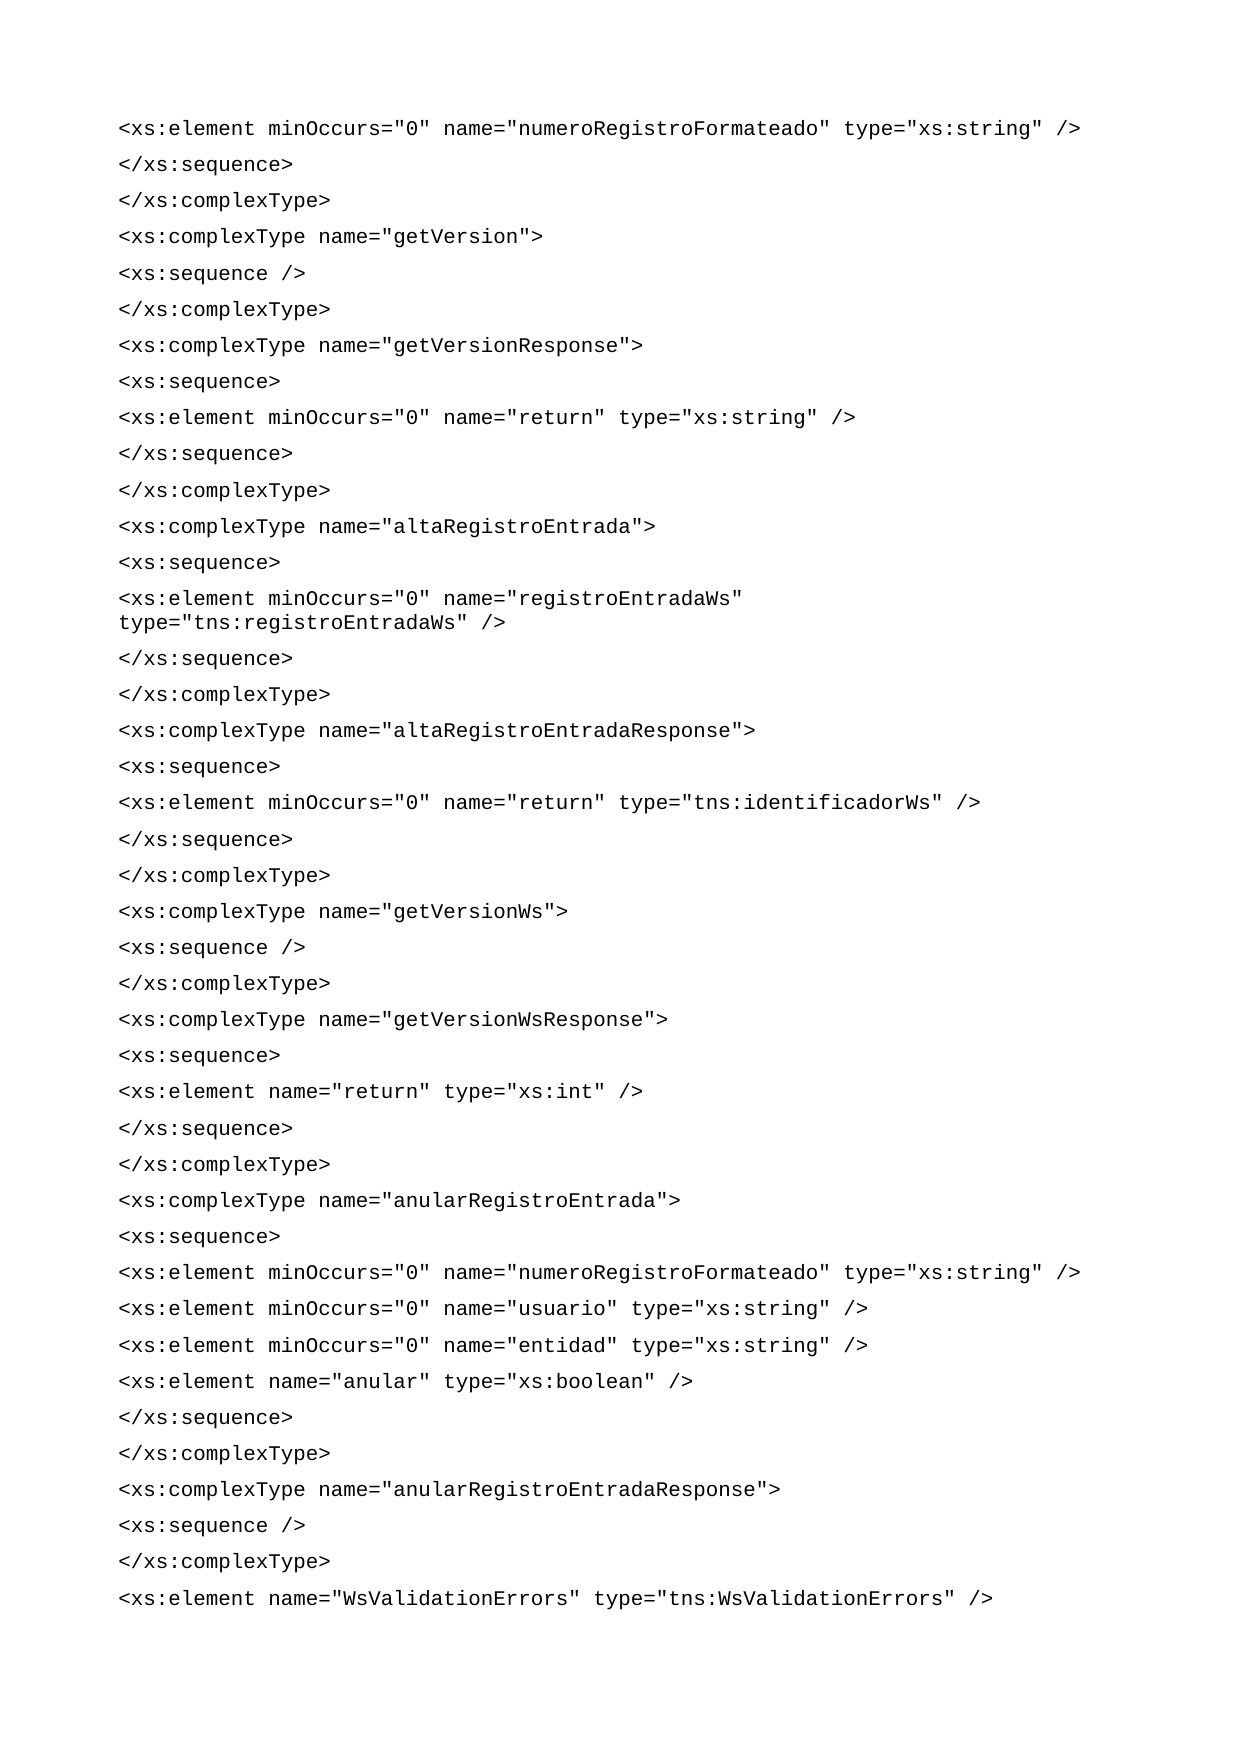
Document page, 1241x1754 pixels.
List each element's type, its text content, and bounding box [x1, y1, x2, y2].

text <xs:sequence> [118, 1045, 1122, 1069]
text <xs:complexType name="anularRegistroEntrada"> [118, 1190, 1122, 1214]
text </xs:sequence> [118, 1407, 1122, 1431]
text </xs:complexType> [118, 1443, 1122, 1467]
text </xs:complexType> [118, 1551, 1122, 1575]
text </xs:complexType> [118, 684, 1122, 708]
text <xs:element minOccurs="0" name="entidad" type="xs:string" /> [118, 1334, 1122, 1358]
text </xs:sequence> [118, 1118, 1122, 1141]
text <xs:element minOccurs="0" name="usuario" type="xs:string" /> [118, 1298, 1122, 1322]
text </xs:complexType> [118, 1154, 1122, 1177]
text </xs:sequence> [118, 828, 1122, 852]
text <xs:complexType name="anularRegistroEntradaResponse"> [118, 1479, 1122, 1503]
text <xs:sequence> [118, 552, 1122, 576]
text <xs:complexType name="altaRegistroEntradaResponse"> [118, 720, 1122, 744]
text <xs:element name="return" type="xs:int" /> [118, 1082, 1122, 1105]
text </xs:sequence> [118, 648, 1122, 671]
text <xs:complexType name="altaRegistroEntrada"> [118, 516, 1122, 539]
text <xs:sequence> [118, 756, 1122, 780]
text </xs:sequence> [118, 154, 1122, 178]
text <xs:sequence /> [118, 1515, 1122, 1539]
text </xs:complexType> [118, 190, 1122, 214]
text <xs:complexType name="getVersionWsResponse"> [118, 1009, 1122, 1033]
text <xs:element minOccurs="0" name="registroEntradaWs" type="tns:registroEntradaWs" /> [118, 588, 1122, 635]
text <xs:element name="WsValidationErrors" type="tns:WsValidationErrors" /> [118, 1588, 1122, 1611]
text <xs:sequence> [118, 371, 1122, 395]
text <xs:element minOccurs="0" name="return" type="xs:string" /> [118, 407, 1122, 431]
text <xs:element name="anular" type="xs:boolean" /> [118, 1371, 1122, 1394]
text <xs:element minOccurs="0" name="numeroRegistroFormateado" type="xs:string" /> [118, 1262, 1122, 1286]
text <xs:sequence /> [118, 937, 1122, 961]
text <xs:complexType name="getVersionResponse"> [118, 335, 1122, 359]
text <xs:element minOccurs="0" name="return" type="tns:identificadorWs" /> [118, 792, 1122, 816]
text <xs:element minOccurs="0" name="numeroRegistroFormateado" type="xs:string" /> [118, 118, 1122, 142]
text </xs:complexType> [118, 299, 1122, 322]
text <xs:complexType name="getVersionWs"> [118, 901, 1122, 924]
text <xs:sequence /> [118, 263, 1122, 286]
text </xs:complexType> [118, 479, 1122, 503]
text </xs:complexType> [118, 865, 1122, 888]
text </xs:complexType> [118, 973, 1122, 997]
text </xs:sequence> [118, 443, 1122, 467]
text <xs:complexType name="getVersion"> [118, 227, 1122, 250]
text <xs:sequence> [118, 1226, 1122, 1250]
